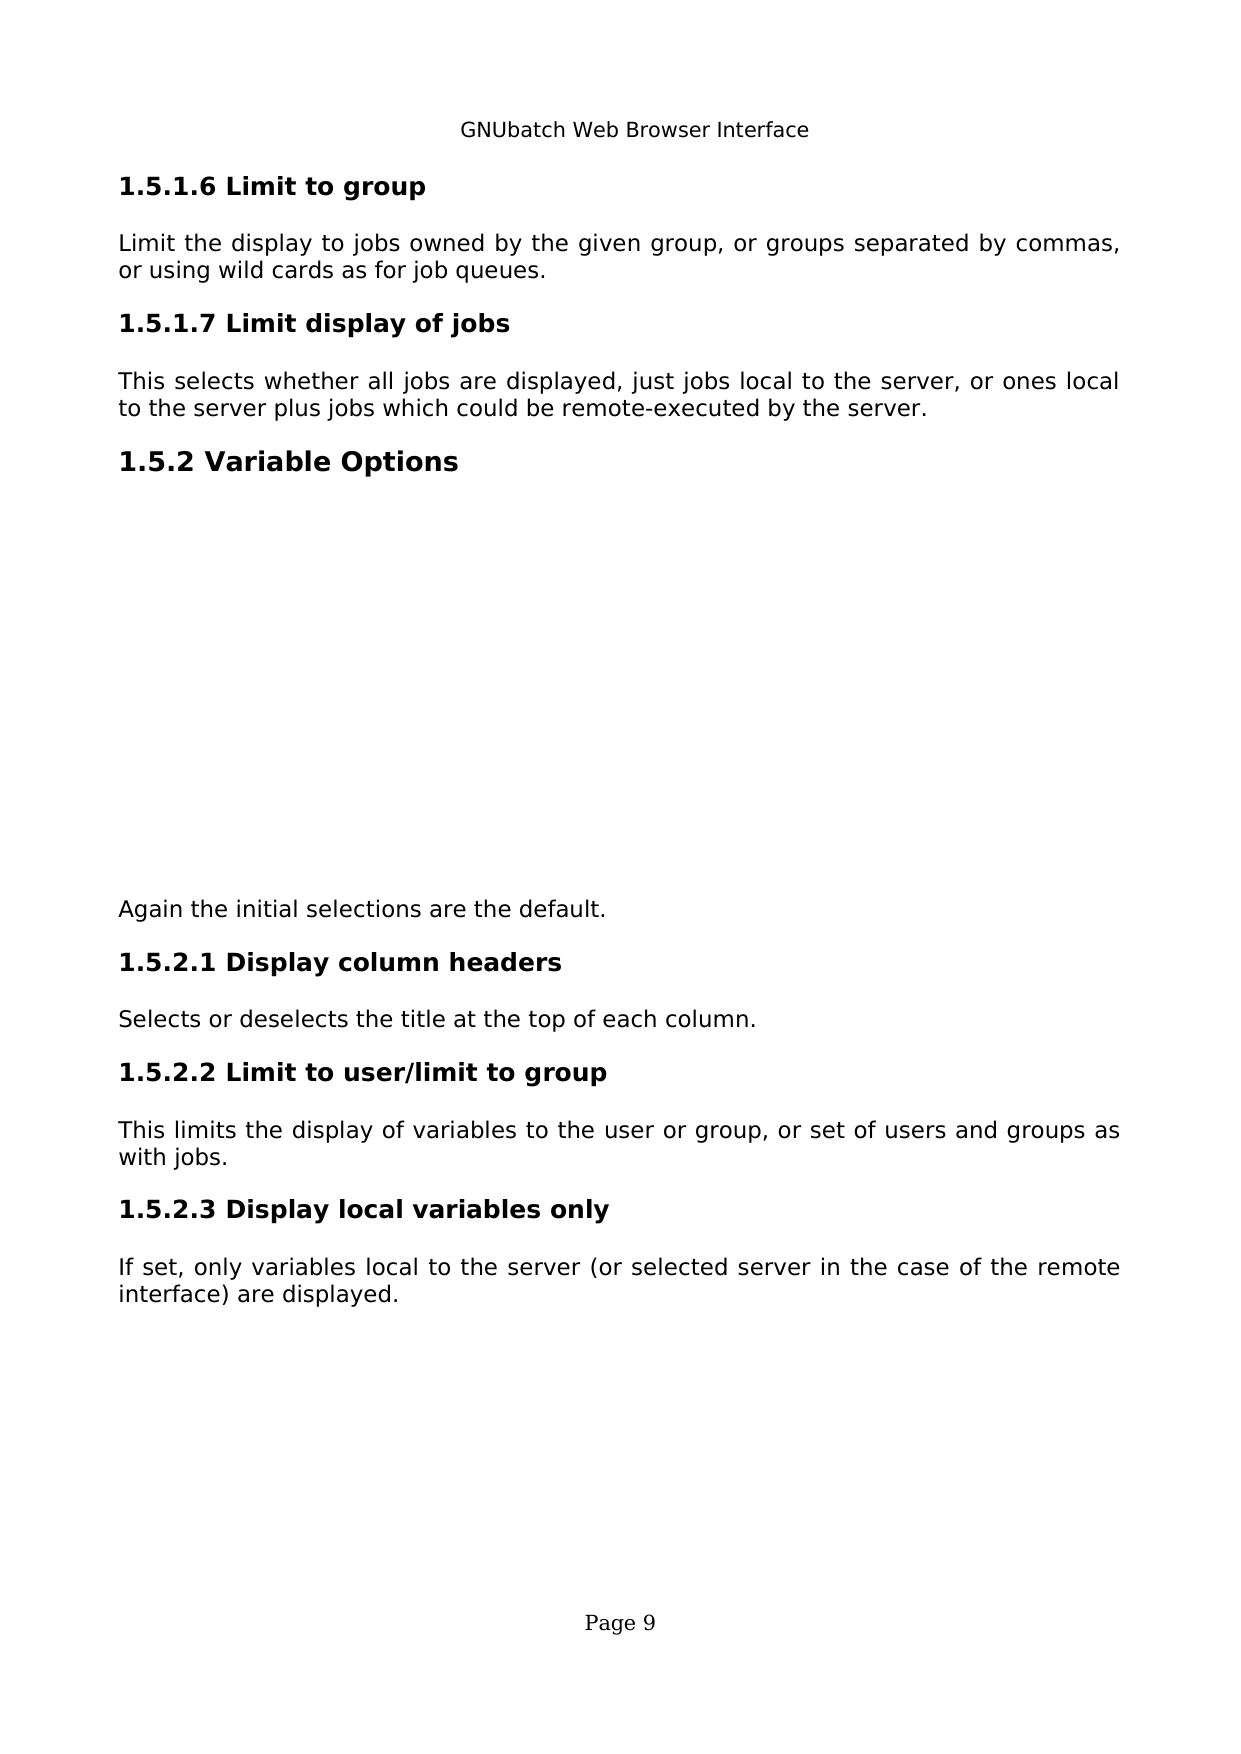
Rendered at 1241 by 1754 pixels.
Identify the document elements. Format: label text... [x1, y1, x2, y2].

text Again the initial selections are the default. [118, 507, 1122, 923]
subtitle Display column headers [118, 948, 1122, 977]
subtitle Limit to user/limit to group [118, 1058, 1122, 1088]
subtitle Variable Options [118, 446, 1122, 478]
text Limit the display to jobs owned by the given group, or groups separated by commas, or using wild cards as for job queues. [118, 231, 1122, 284]
text This limits the display of variables to the user or group, or set of users and groups as with jobs. [118, 1117, 1122, 1171]
text This selects whether all jobs are displayed, just jobs local to the server, or ones local to the server plus jobs which could be remote-executed by the server. [118, 368, 1122, 421]
text If set, only variables local to the server (or selected server in the case of the remote interface) are displayed. [118, 1254, 1122, 1308]
subtitle Limit to group [118, 172, 1122, 201]
subtitle Display local variables only [118, 1196, 1122, 1225]
subtitle Limit display of jobs [118, 309, 1122, 338]
text Selects or deselects the title at the top of each column. [118, 1007, 1122, 1033]
